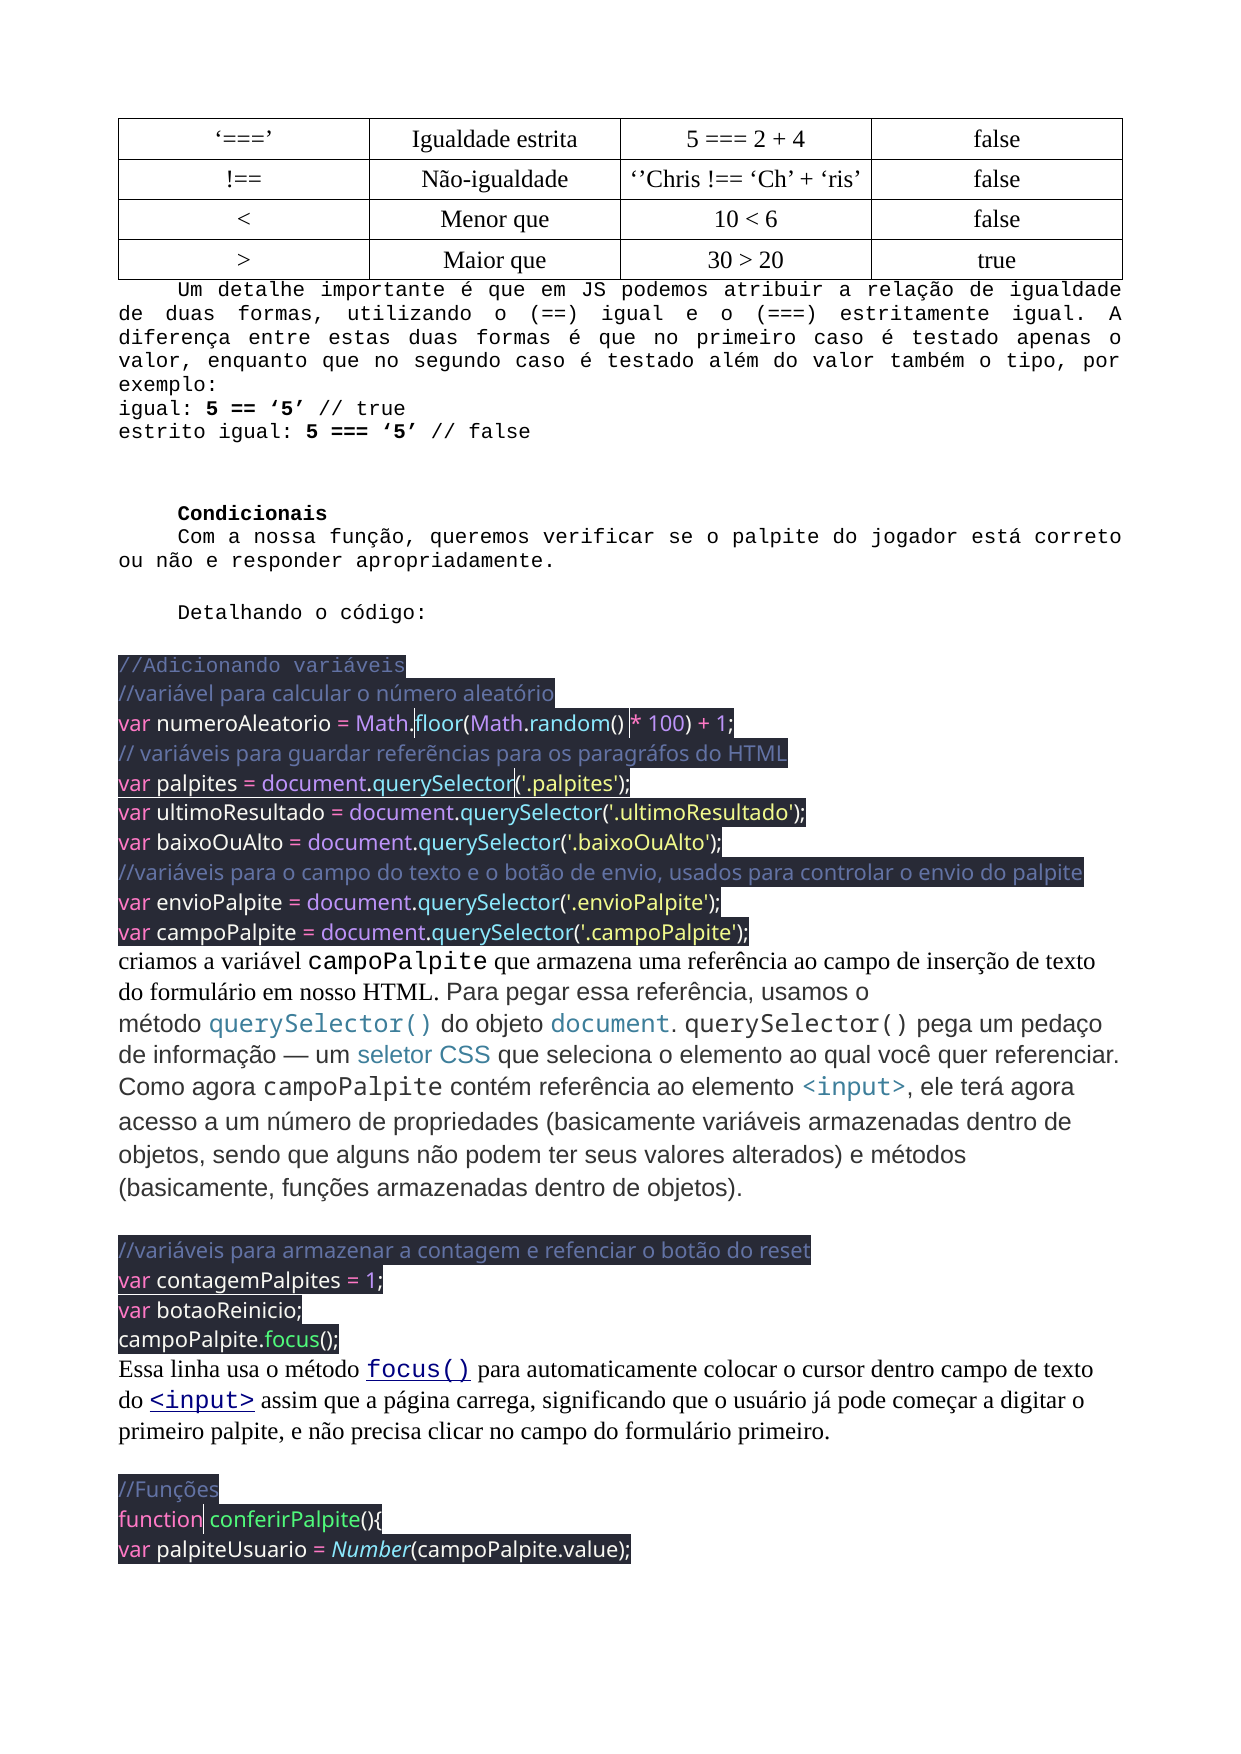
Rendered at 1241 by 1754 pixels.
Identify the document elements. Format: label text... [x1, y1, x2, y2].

text Essa linha usa o método focus() para automaticamente colocar o cursor dentro campo de texto do <input> assim que a página carrega, significando que o usuário já pode começar a digitar o primeiro palpite, e não precisa clicar no campo do formulário primeiro. [118, 1354, 1122, 1444]
text function conferirPalpite(){ [118, 1504, 1122, 1534]
table_cell > [119, 240, 369, 279]
table_cell Menor que [370, 200, 620, 239]
text //variável para calcular o número aleatório [118, 678, 1122, 708]
table_cell Não-igualdade [370, 160, 620, 199]
table_cell < [119, 200, 369, 239]
text var contagemPalpites = 1; [118, 1265, 1122, 1294]
text //Adicionando variáveis [118, 654, 1122, 678]
text // variáveis para guardar referẽncias para os paragráfos do HTML [118, 738, 1122, 768]
table_cell true [872, 240, 1122, 279]
table_cell false [872, 119, 1122, 158]
text var baixoOuAlto = document.querySelector('.baixoOuAlto'); [118, 827, 1122, 857]
text var botaoReinicio; [118, 1294, 1122, 1324]
table_cell false [872, 200, 1122, 239]
table_cell Igualdade estrita [370, 119, 620, 158]
text //variáveis para armazenar a contagem e refenciar o botão do reset [118, 1235, 1122, 1265]
text Condicionais [118, 502, 1122, 526]
table_cell ‘’Chris !== ‘Ch’ + ‘ris’ [621, 160, 871, 199]
table_cell 5 === 2 + 4 [621, 119, 871, 158]
table_cell false [872, 160, 1122, 199]
text var ultimoResultado = document.querySelector('.ultimoResultado'); [118, 797, 1122, 827]
table_cell ‘===’ [119, 119, 369, 158]
table_cell 30 > 20 [621, 240, 871, 279]
table_cell !== [119, 160, 369, 199]
text var palpites = document.querySelector('.palpites'); [118, 768, 1122, 797]
text var envioPalpite = document.querySelector('.envioPalpite'); [118, 887, 1122, 917]
text igual: 5 == ‘5’ // true [118, 398, 1122, 421]
text //variáveis para o campo do texto e o botão de envio, usados para controlar o envio do palpite [118, 857, 1122, 887]
table_cell Maior que [370, 240, 620, 279]
text criamos a variável campoPalpite que armazena uma referência ao campo de inserção de texto do formulário em nosso HTML. Para pegar essa referência, usamos o método querySelector() do objeto document. querySelector() pega um pedaço de informação — um seletor CSS que seleciona o elemento ao qual você quer referenciar. [118, 946, 1122, 1069]
text var numeroAleatorio = Math.floor(Math.random() * 100) + 1; [118, 708, 1122, 738]
text //Funções [118, 1474, 1122, 1504]
text var palpiteUsuario = Number(campoPalpite.value); [118, 1534, 1122, 1564]
table_cell 10 < 6 [621, 200, 871, 239]
text estrito igual: 5 === ‘5’ // false [118, 421, 1122, 445]
text var campoPalpite = document.querySelector('.campoPalpite'); [118, 917, 1122, 946]
text Um detalhe importante é que em JS podemos atribuir a relação de igualdade de duas formas, utilizando o (==) igual e o (===) estritamente igual. A diferença entre estas duas formas é que no primeiro caso é testado apenas o valor, enquanto que no segundo caso é testado além do valor também o tipo, por exemplo: [118, 280, 1122, 398]
text Detalhando o código: [118, 602, 1122, 626]
text Com a nossa função, queremos verificar se o palpite do jogador está correto ou não e responder apropriadamente. [118, 526, 1122, 573]
text campoPalpite.focus(); [118, 1324, 1122, 1354]
text Como agora campoPalpite contém referência ao elemento <input>, ele terá agora acesso a um número de propriedades (basicamente variáveis armazenadas dentro de objetos, sendo que alguns não podem ter seus valores alterados) e métodos (basicamente, funções armazenadas dentro de objetos). [118, 1069, 1122, 1202]
